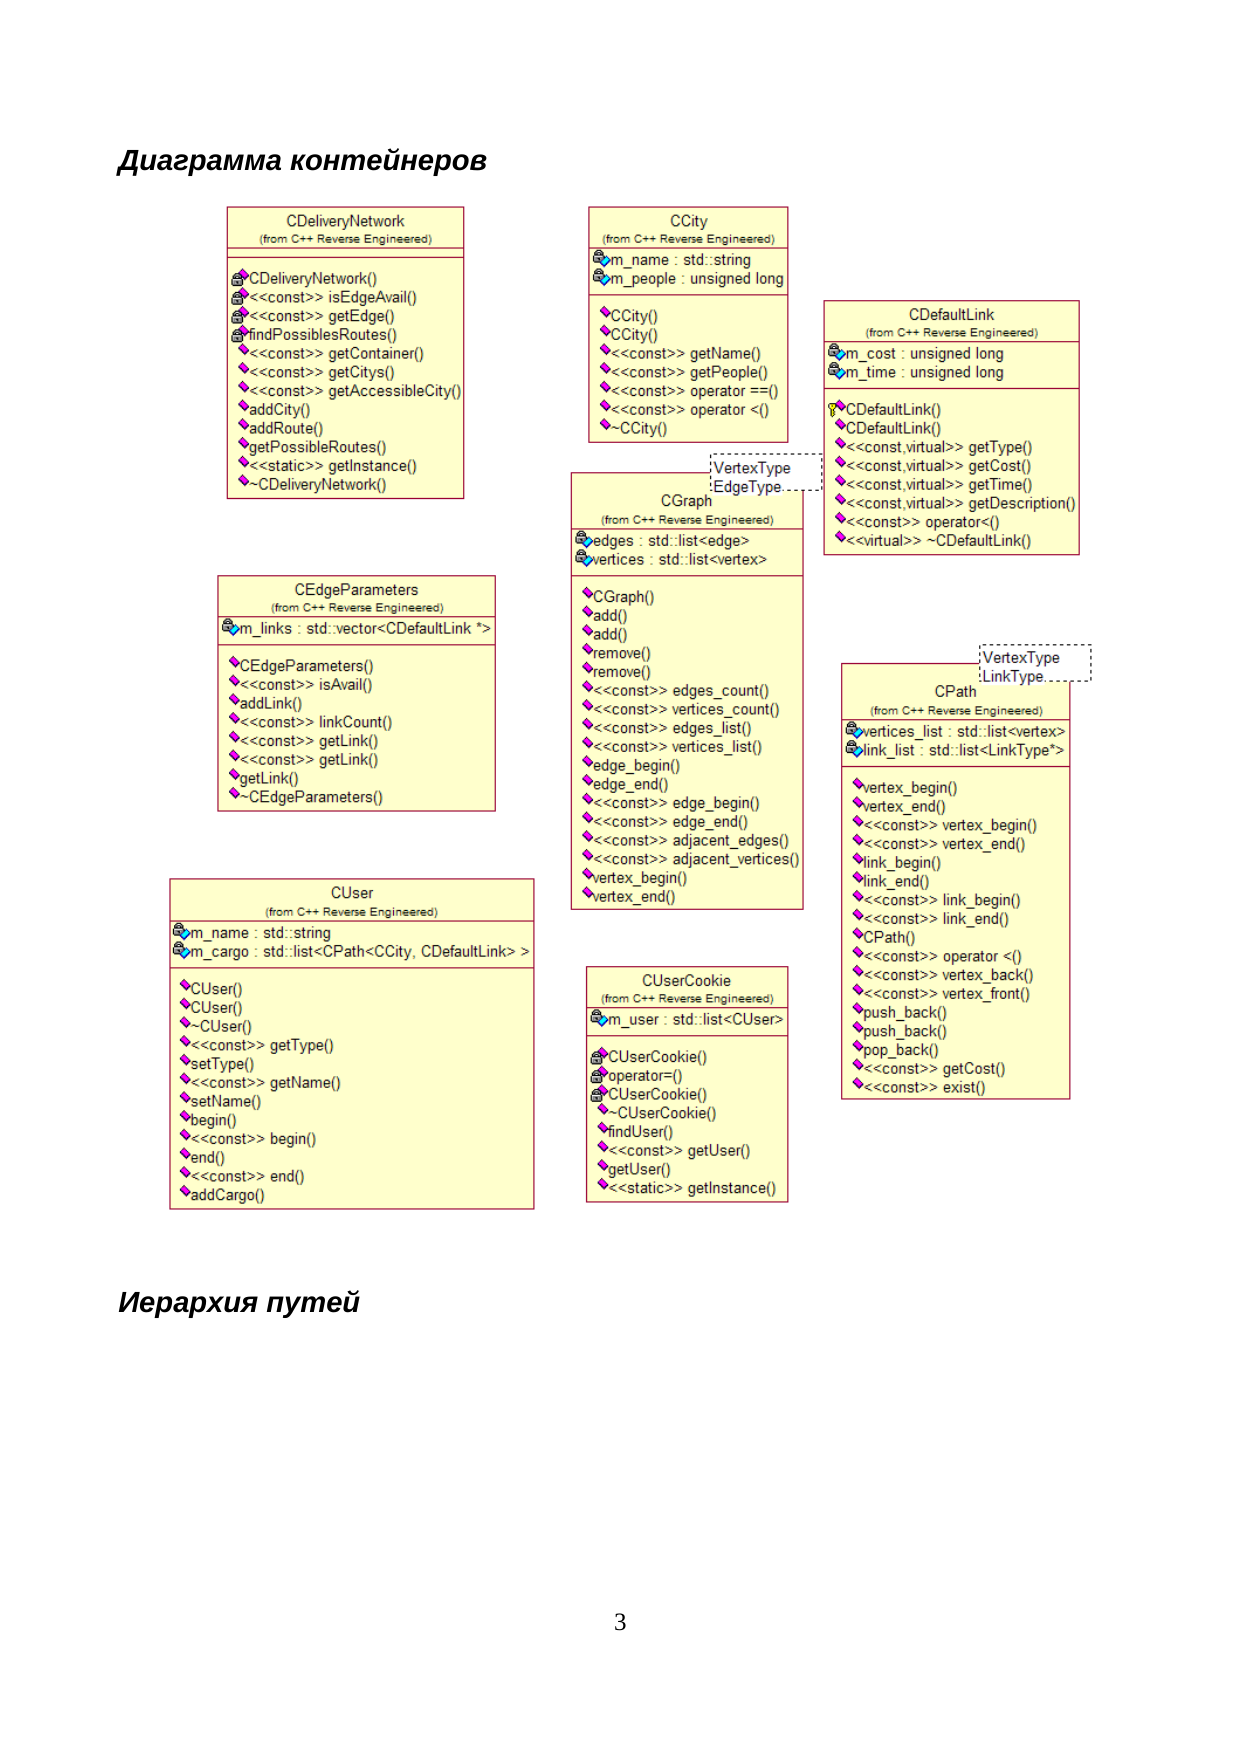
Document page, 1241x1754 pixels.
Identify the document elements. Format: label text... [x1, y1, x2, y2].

subtitle Диаграмма контейнеров [118, 143, 1122, 177]
subtitle Иерархия путей [118, 1285, 1122, 1318]
picture [118, 189, 1122, 1219]
